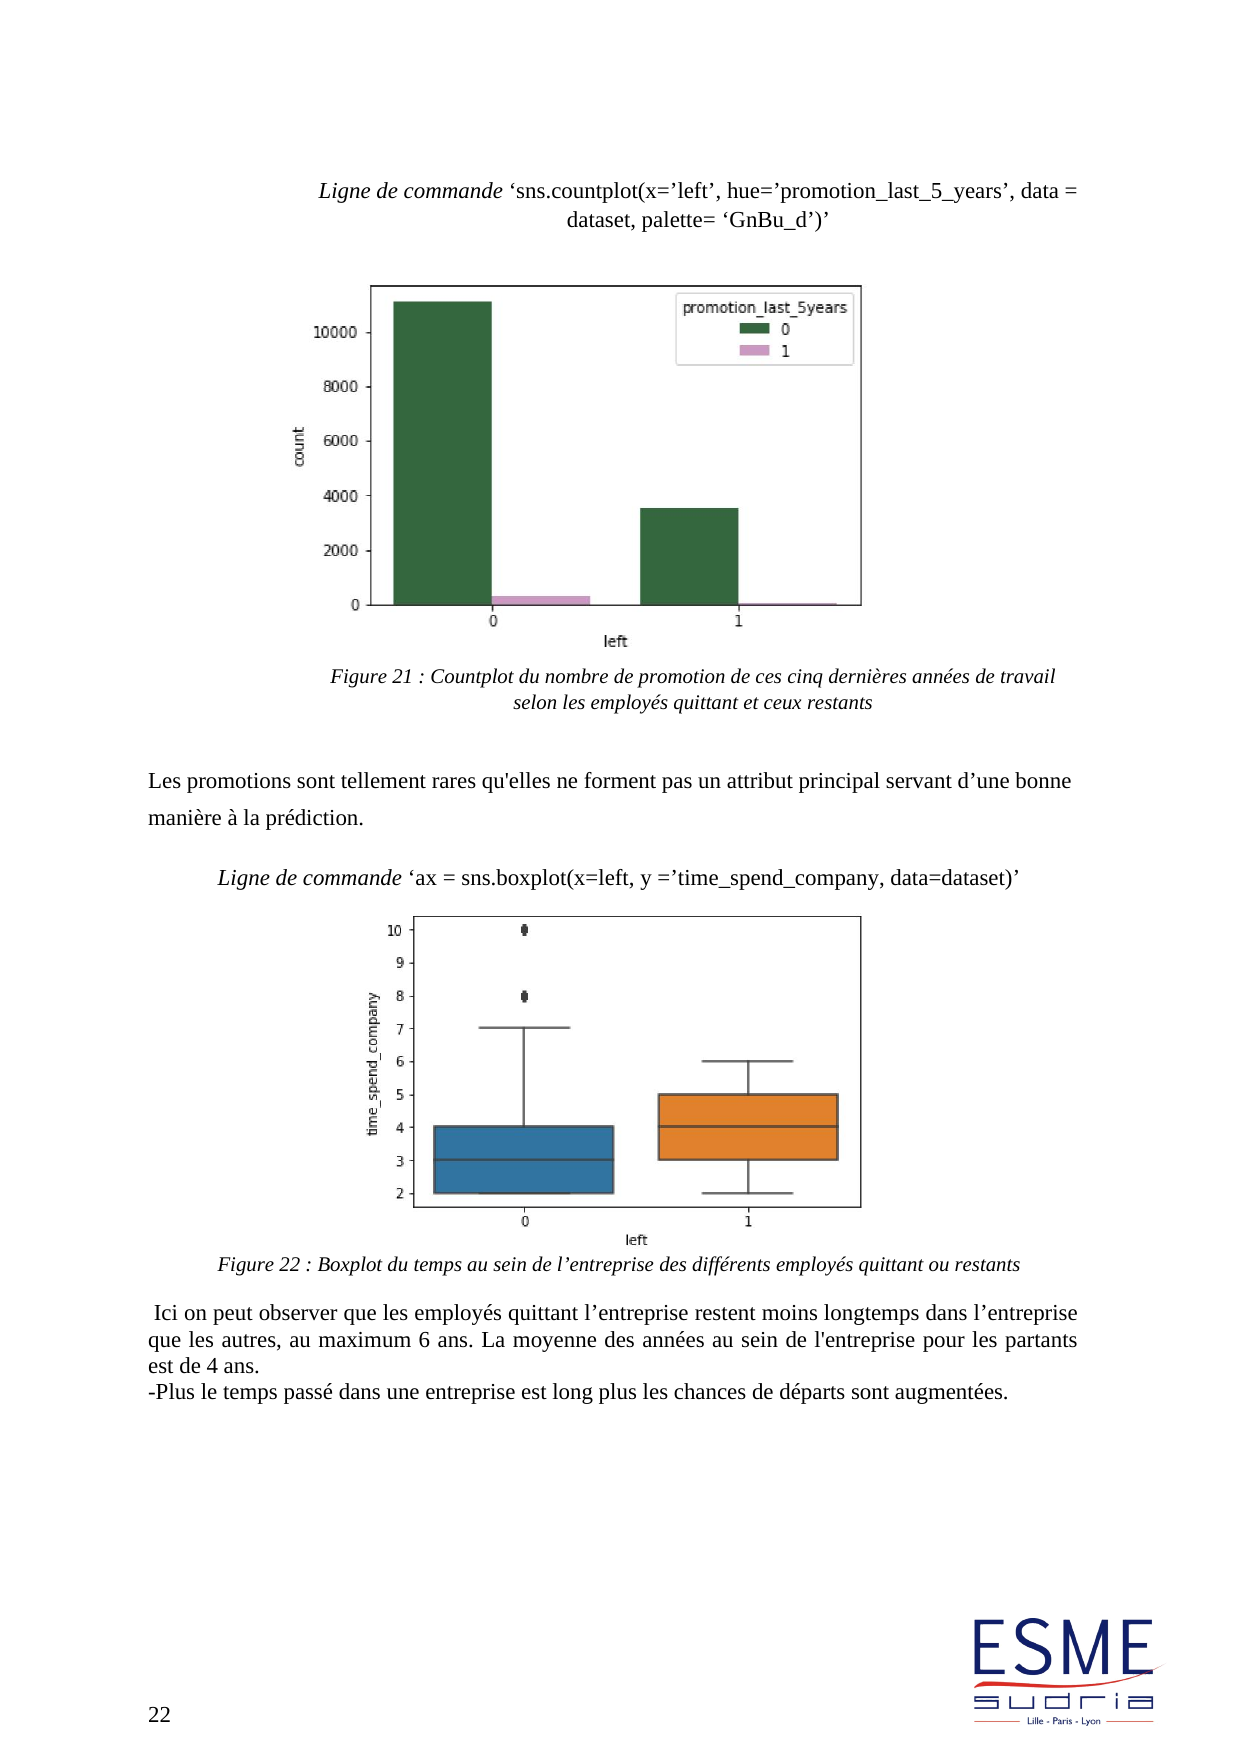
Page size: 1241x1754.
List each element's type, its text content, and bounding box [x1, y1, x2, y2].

text Ici on peut observer que les employés quittant l’entreprise restent moins longtemps dans l’entreprise que les autres, au maximum 6 ans. La moyenne des années au sein de l'entreprise pour les partants est de 4 ans. [148, 1300, 1080, 1378]
picture [354, 902, 928, 1252]
text Figure 21 : Countplot du nombre de promotion de ces cinq dernières années de travail selon les employés quittant et ceux restants [310, 664, 1076, 714]
picture [279, 260, 918, 662]
picture [974, 1618, 1167, 1726]
text Ligne de commande ‘ax = sns.boxplot(x=left, y =’time_spend_company, data=dataset)’ [148, 864, 1090, 891]
text Figure 22 : Boxplot du temps au sein de l’entreprise des différents employés quittant ou restants [148, 1252, 1090, 1276]
text Ligne de commande ‘sns.countplot(x=’left’, hue=’promotion_last_5_years’, data = dataset, palette= ‘GnBu_d’)’ [308, 177, 1088, 232]
text Les promotions sont tellement rares qu'elles ne forment pas un attribut principal servant d’une bonne manière à la prédiction. [148, 767, 1073, 830]
text -Plus le temps passé dans une entreprise est long plus les chances de départs sont augmentées. [148, 1378, 1090, 1404]
